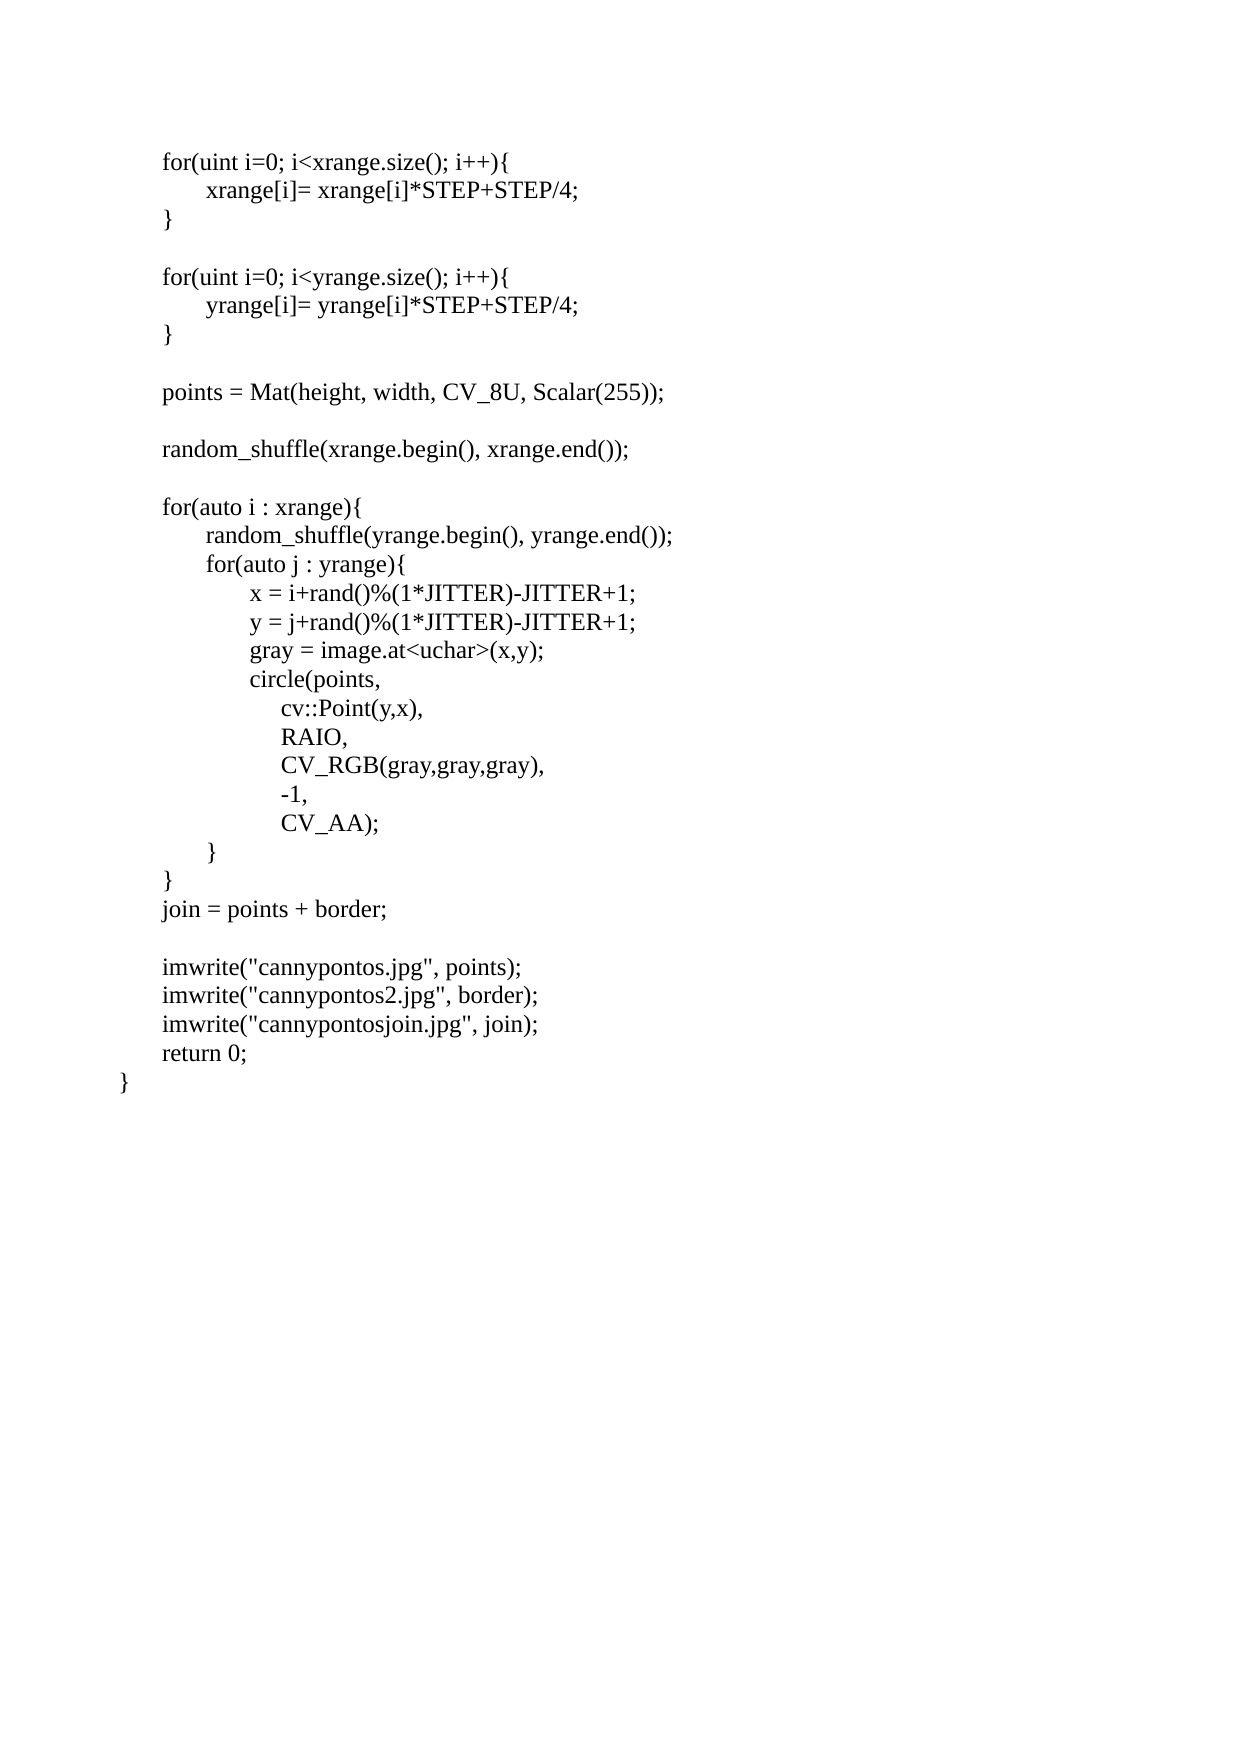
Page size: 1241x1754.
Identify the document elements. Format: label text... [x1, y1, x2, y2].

text cv::Point(y,x), [118, 693, 1122, 722]
text CV_AA); [118, 808, 1122, 837]
text } [118, 204, 1122, 233]
text x = i+rand()%(1*JITTER)-JITTER+1; [118, 578, 1122, 607]
text return 0; [118, 1038, 1122, 1067]
text for(auto i : xrange){ [118, 492, 1122, 521]
text } [118, 837, 1122, 866]
text for(uint i=0; i<xrange.size(); i++){ [118, 147, 1122, 176]
text y = j+rand()%(1*JITTER)-JITTER+1; [118, 607, 1122, 636]
text for(auto j : yrange){ [118, 549, 1122, 578]
text imwrite("cannypontos2.jpg", border); [118, 981, 1122, 1009]
text imwrite("cannypontosjoin.jpg", join); [118, 1009, 1122, 1038]
text random_shuffle(yrange.begin(), yrange.end()); [118, 521, 1122, 549]
text } [118, 1067, 1122, 1096]
text random_shuffle(xrange.begin(), xrange.end()); [118, 434, 1122, 463]
text yrange[i]= yrange[i]*STEP+STEP/4; [118, 291, 1122, 319]
text circle(points, [118, 664, 1122, 693]
text gray = image.at<uchar>(x,y); [118, 636, 1122, 664]
text RAIO, [118, 722, 1122, 751]
text imwrite("cannypontos.jpg", points); [118, 952, 1122, 981]
text join = points + border; [118, 894, 1122, 923]
text } [118, 319, 1122, 348]
text for(uint i=0; i<yrange.size(); i++){ [118, 262, 1122, 291]
text xrange[i]= xrange[i]*STEP+STEP/4; [118, 176, 1122, 204]
text } [118, 866, 1122, 894]
text -1, [118, 779, 1122, 808]
text points = Mat(height, width, CV_8U, Scalar(255)); [118, 377, 1122, 406]
text CV_RGB(gray,gray,gray), [118, 751, 1122, 779]
